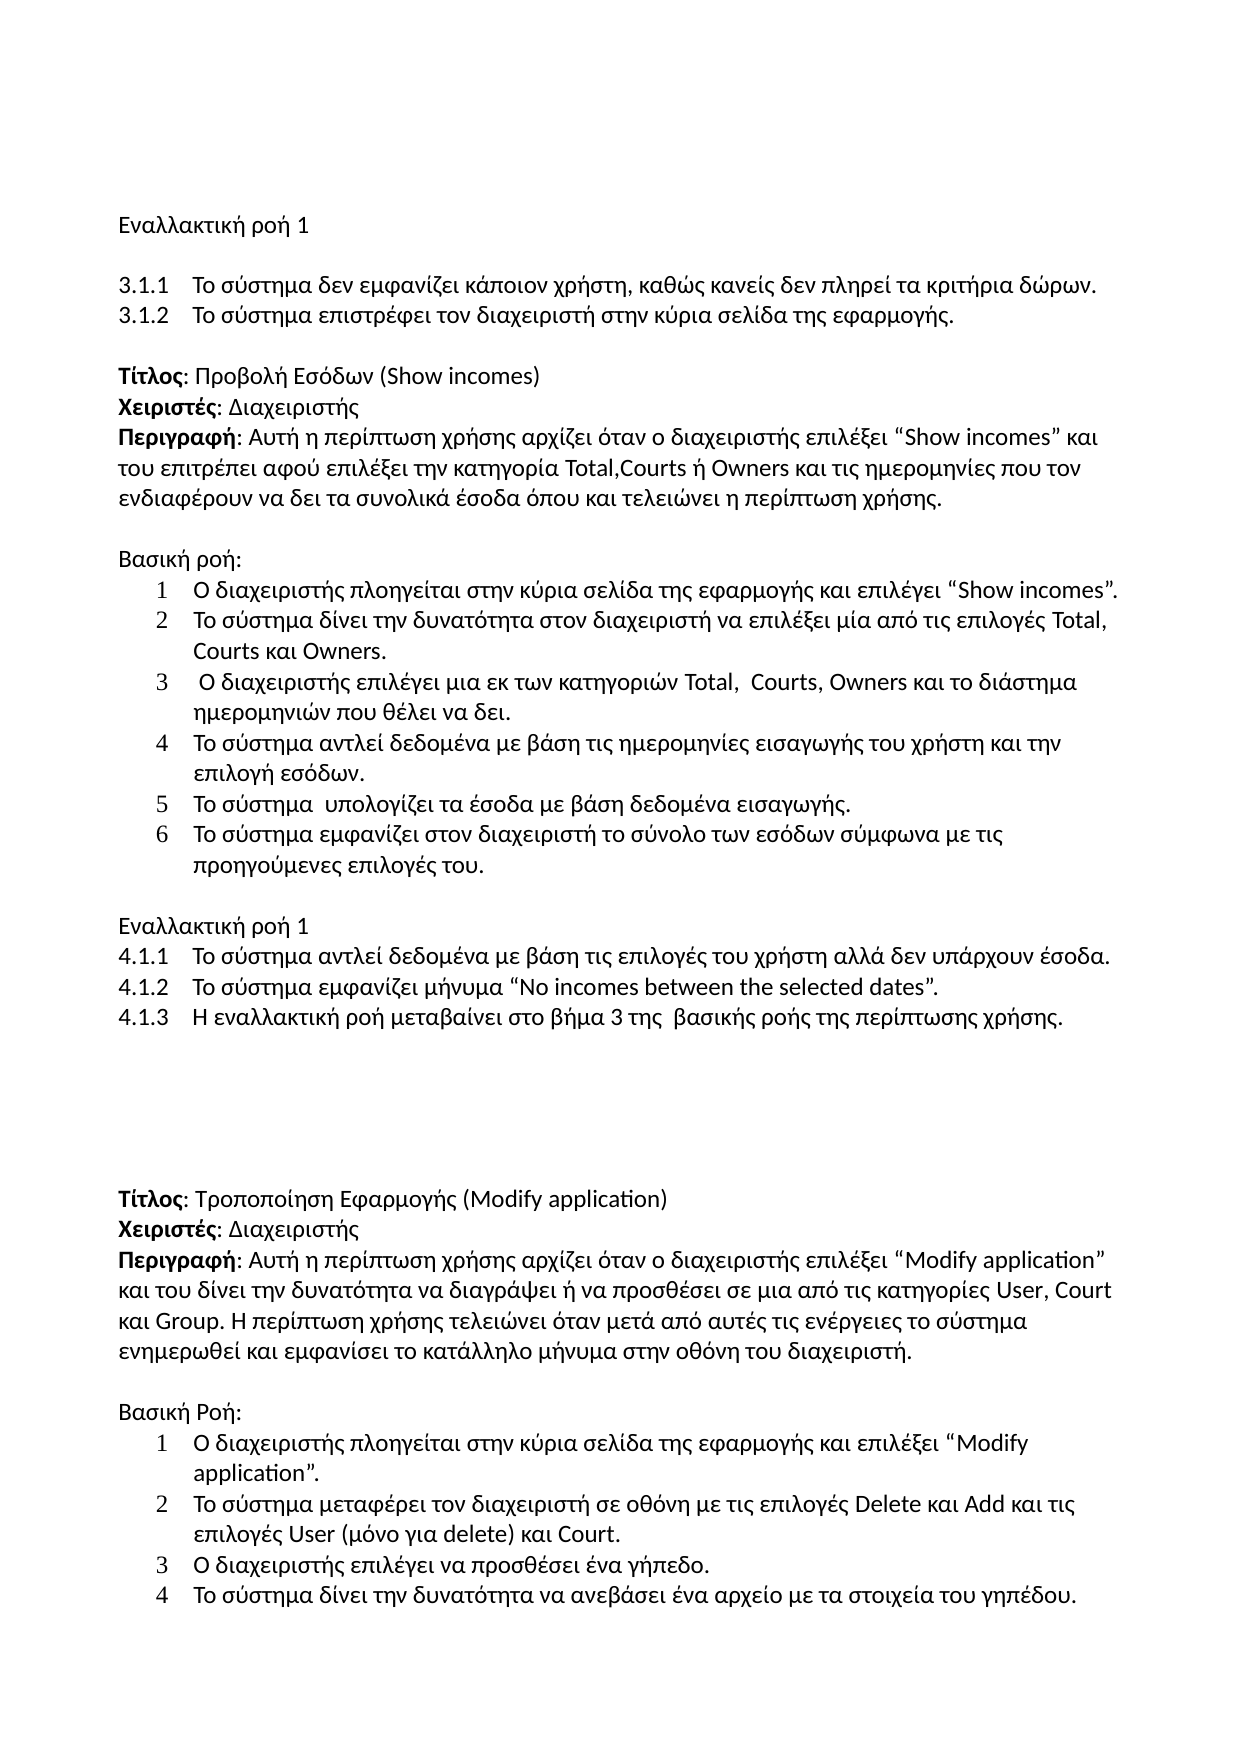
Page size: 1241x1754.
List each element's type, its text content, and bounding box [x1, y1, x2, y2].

text 4.1.3 Η εναλλακτική ροή μεταβαίνει στο βήμα 3 της βασικής ροής της περίπτωσης χρήσης. [118, 1001, 1122, 1032]
list Το σύστημα εμφανίζει στον διαχειριστή το σύνολο των εσόδων σύμφωνα με τις προηγούμενες επιλογές του. [156, 818, 1122, 879]
text Εναλλακτική ροή 1 [118, 210, 1122, 240]
list Το σύστημα δίνει την δυνατότητα στον διαχειριστή να επιλέξει μία από τις επιλογές Total, Courts και Owners. [156, 605, 1122, 666]
text 4.1.2 Το σύστημα εμφανίζει μήνυμα “No incomes between the selected dates”. [118, 971, 1122, 1001]
text Χειριστές: Διαχειριστής [118, 391, 1122, 422]
list Ο διαχειριστής επιλέγει να προσθέσει ένα γήπεδο. [156, 1549, 1122, 1579]
text 3.1.2 Το σύστημα επιστρέφει τον διαχειριστή στην κύρια σελίδα της εφαρμογής. [118, 299, 1122, 330]
list Ο διαχειριστής πλοηγείται στην κύρια σελίδα της εφαρμογής και επιλέξει “Modify application”. [156, 1427, 1122, 1488]
list Το σύστημα υπολογίζει τα έσοδα με βάση δεδομένα εισαγωγής. [156, 788, 1122, 818]
list Το σύστημα αντλεί δεδομένα με βάση τις ημερομηνίες εισαγωγής του χρήστη και την επιλογή εσόδων. [156, 727, 1122, 788]
text Χειριστές: Διαχειριστής [118, 1213, 1122, 1244]
text Βασική ροή: [118, 544, 1122, 574]
text Τίτλος: Προβολή Εσόδων (Show incomes) [118, 361, 1122, 391]
list Ο διαχειριστής επιλέγει μια εκ των κατηγοριών Total, Courts, Owners και το διάστημα ημερομηνιών που θέλει να δει. [156, 666, 1122, 727]
text 4.1.1 Το σύστημα αντλεί δεδομένα με βάση τις επιλογές του χρήστη αλλά δεν υπάρχουν έσοδα. [118, 940, 1122, 971]
text Εναλλακτική ροή 1 [118, 910, 1122, 940]
text Περιγραφή: Αυτή η περίπτωση χρήσης αρχίζει όταν ο διαχειριστής επιλέξει “Show incomes” και του επιτρέπει αφού επιλέξει την κατηγορία Total,Courts ή Owners και τις ημερομηνίες που τον ενδιαφέρουν να δει τα συνολικά έσοδα όπου και τελειώνει η περίπτωση χρήσης. [118, 422, 1122, 513]
list Το σύστημα μεταφέρει τον διαχειριστή σε οθόνη με τις επιλογές Delete και Add και τις επιλογές User (μόνο για delete) και Court. [156, 1488, 1122, 1549]
list Το σύστημα δίνει την δυνατότητα να ανεβάσει ένα αρχείο με τα στοιχεία του γηπέδου. [156, 1579, 1122, 1610]
text 3.1.1 Το σύστημα δεν εμφανίζει κάποιον χρήστη, καθώς κανείς δεν πληρεί τα κριτήρια δώρων. [118, 269, 1122, 299]
text Περιγραφή: Αυτή η περίπτωση χρήσης αρχίζει όταν ο διαχειριστής επιλέξει “Modify application” και του δίνει την δυνατότητα να διαγράψει ή να προσθέσει σε μια από τις κατηγορίες User, Court και Group. Η περίπτωση χρήσης τελειώνει όταν μετά από αυτές τις ενέργειες το σύστημα ενημερωθεί και εμφανίσει το κατάλληλο μήνυμα στην οθόνη του διαχειριστή. [118, 1244, 1122, 1366]
list Ο διαχειριστής πλοηγείται στην κύρια σελίδα της εφαρμογής και επιλέγει “Show incomes”. [156, 574, 1122, 605]
text Τίτλος: Τροποποίηση Εφαρμογής (Modify application) [118, 1183, 1122, 1213]
text Βασική Ροή: [118, 1396, 1122, 1427]
